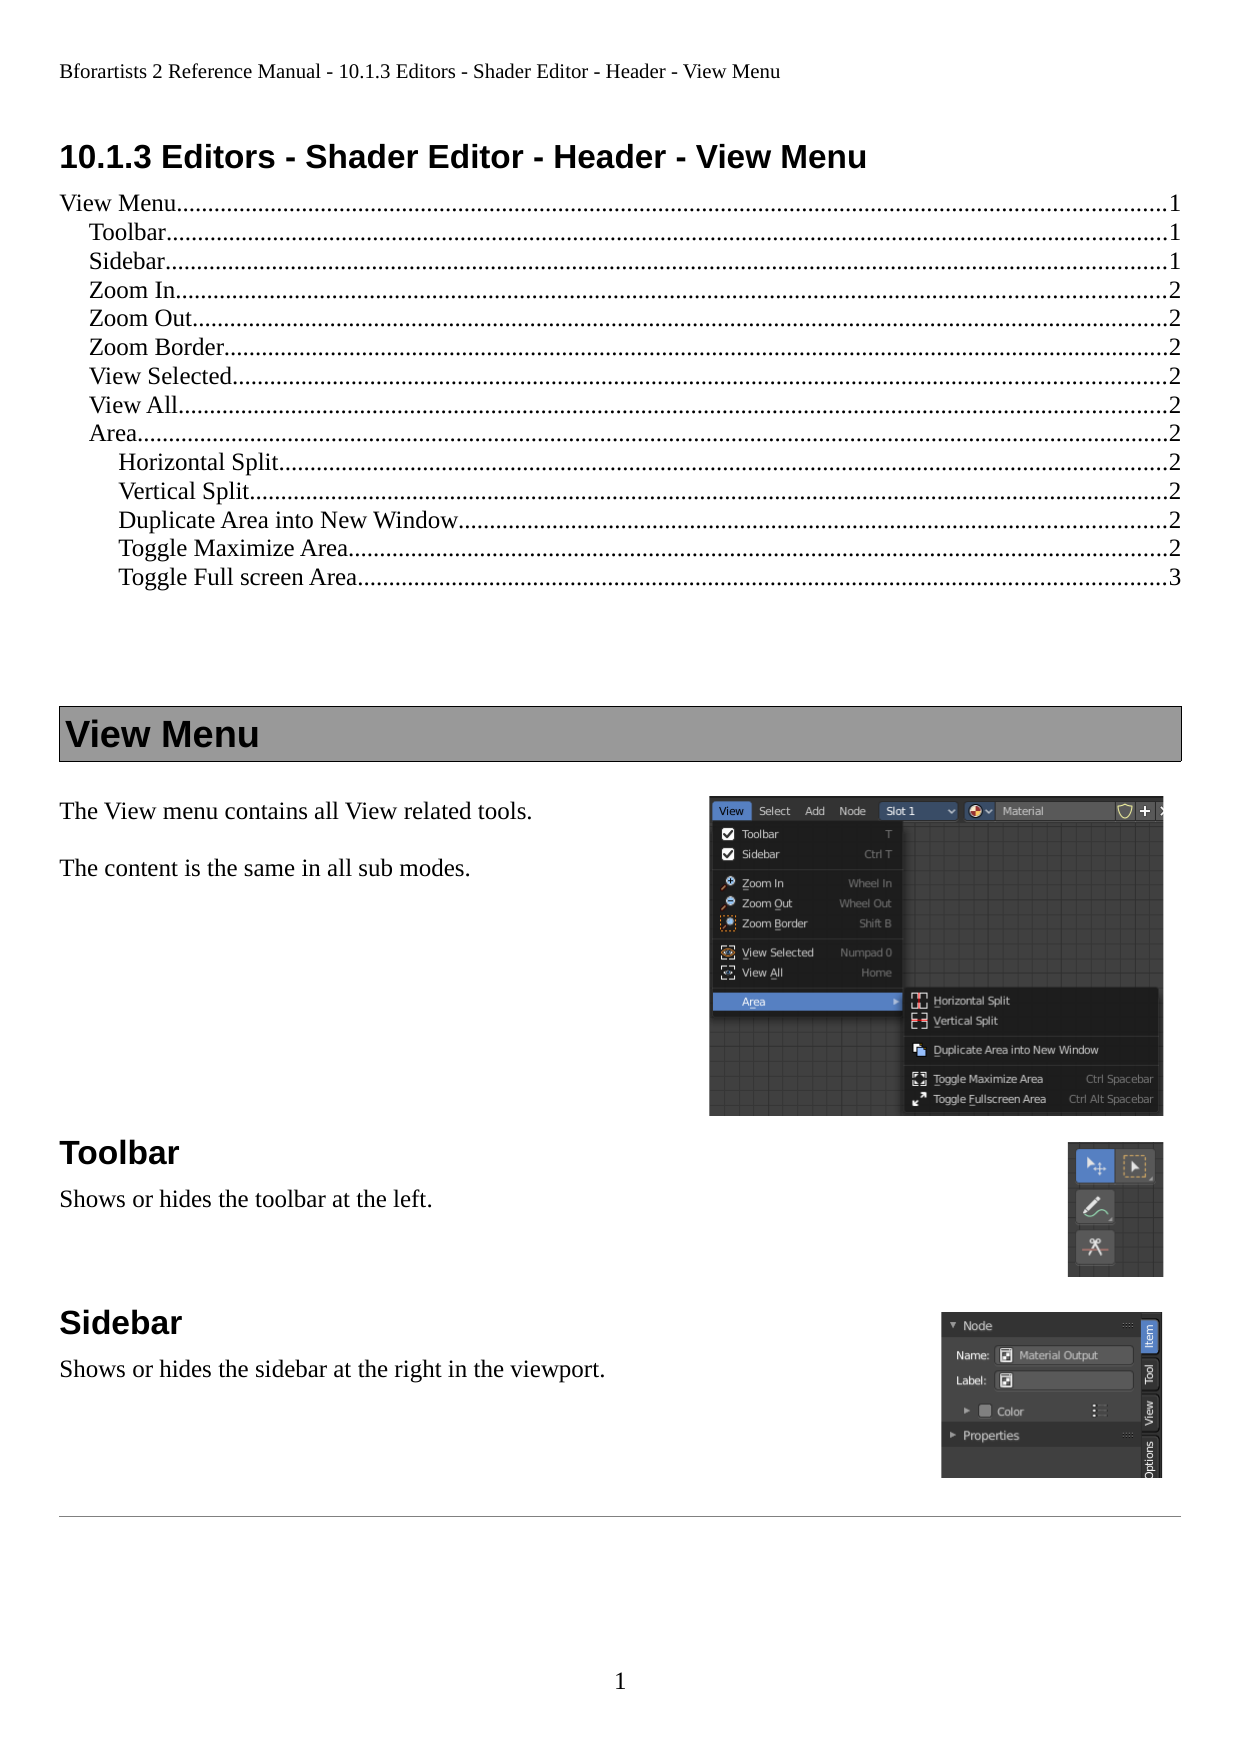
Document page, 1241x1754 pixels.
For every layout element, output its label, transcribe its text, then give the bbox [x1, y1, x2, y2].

text The View menu contains all View related tools. [59, 796, 709, 824]
text Sidebar 1 [88, 246, 1181, 275]
text Shows or hides the sidebar at the right in the viewport. [59, 1354, 941, 1383]
text Vertical Split 2 [118, 476, 1181, 505]
text View Selected 2 [88, 361, 1181, 390]
picture [709, 796, 1164, 1116]
text View All 2 [88, 390, 1181, 418]
text Toolbar 1 [88, 217, 1181, 246]
text The content is the same in all sub modes. [59, 853, 709, 882]
text Toggle Maximize Area 2 [118, 533, 1181, 562]
subtitle Sidebar [59, 1303, 1181, 1342]
text Area 2 [88, 418, 1181, 447]
text Zoom In 2 [88, 275, 1181, 303]
text Shows or hides the toolbar at the left. [59, 1184, 1067, 1213]
subtitle 10.1.3 Editors - Shader Editor - Header - View Menu [59, 138, 1181, 176]
text Zoom Border 2 [88, 332, 1181, 361]
picture [941, 1312, 1163, 1478]
text Toggle Full screen Area 3 [118, 562, 1181, 591]
subtitle Toolbar [59, 1133, 1181, 1172]
text Horizontal Split 2 [118, 447, 1181, 476]
table_header View Menu [60, 707, 1181, 761]
text Duplicate Area into New Window 2 [118, 505, 1181, 533]
text Zoom Out 2 [88, 303, 1181, 332]
text View Menu 1 [59, 188, 1181, 217]
picture [1067, 1142, 1164, 1277]
